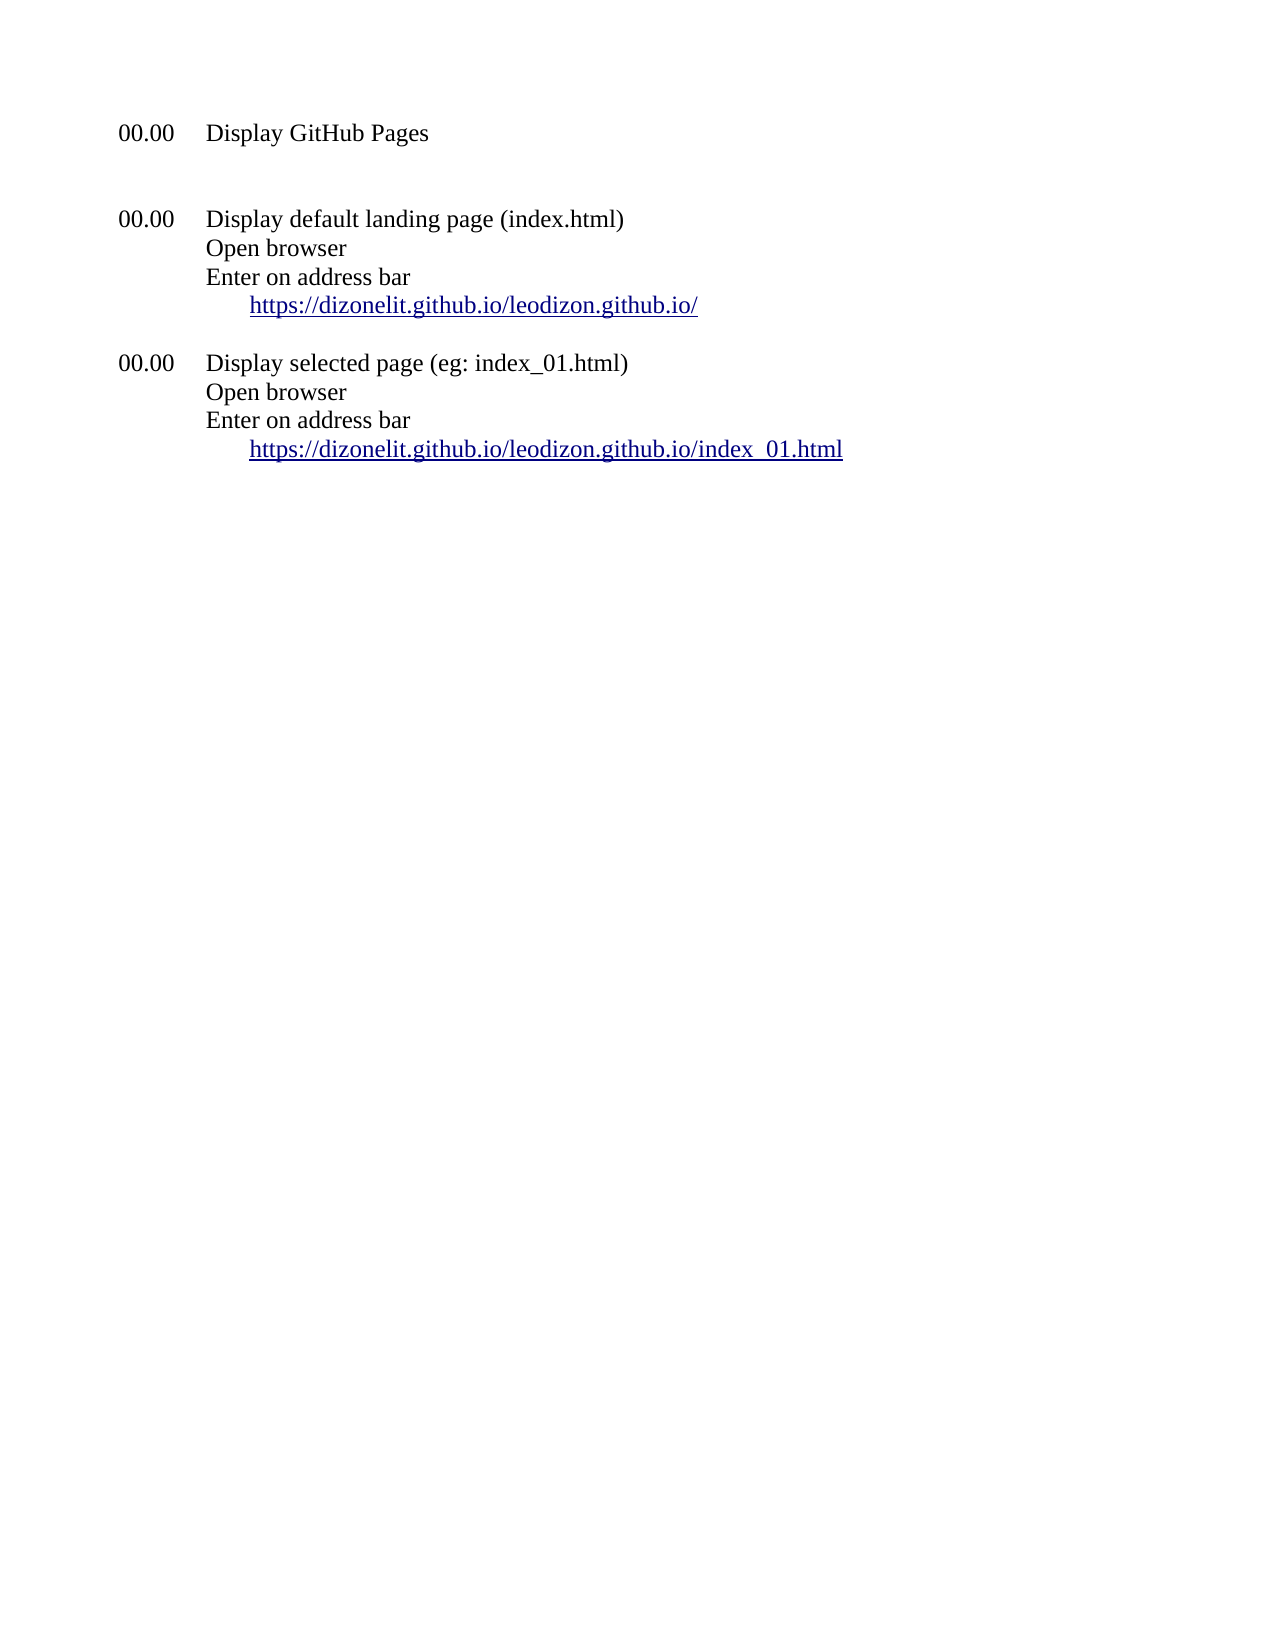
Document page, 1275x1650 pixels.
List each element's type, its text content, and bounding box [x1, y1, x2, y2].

text https://dizonelit.github.io/leodizon.github.io/ [118, 291, 1206, 319]
text Enter on address bar [118, 406, 1206, 434]
text 00.00 Display GitHub Pages [118, 118, 1206, 147]
text Enter on address bar [118, 262, 1206, 291]
text Open browser [118, 377, 1206, 406]
text Open browser [118, 233, 1206, 262]
text https://dizonelit.github.io/leodizon.github.io/index_01.html [118, 434, 1206, 463]
text 00.00 Display selected page (eg: index_01.html) [118, 348, 1206, 377]
text 00.00 Display default landing page (index.html) [118, 204, 1206, 233]
